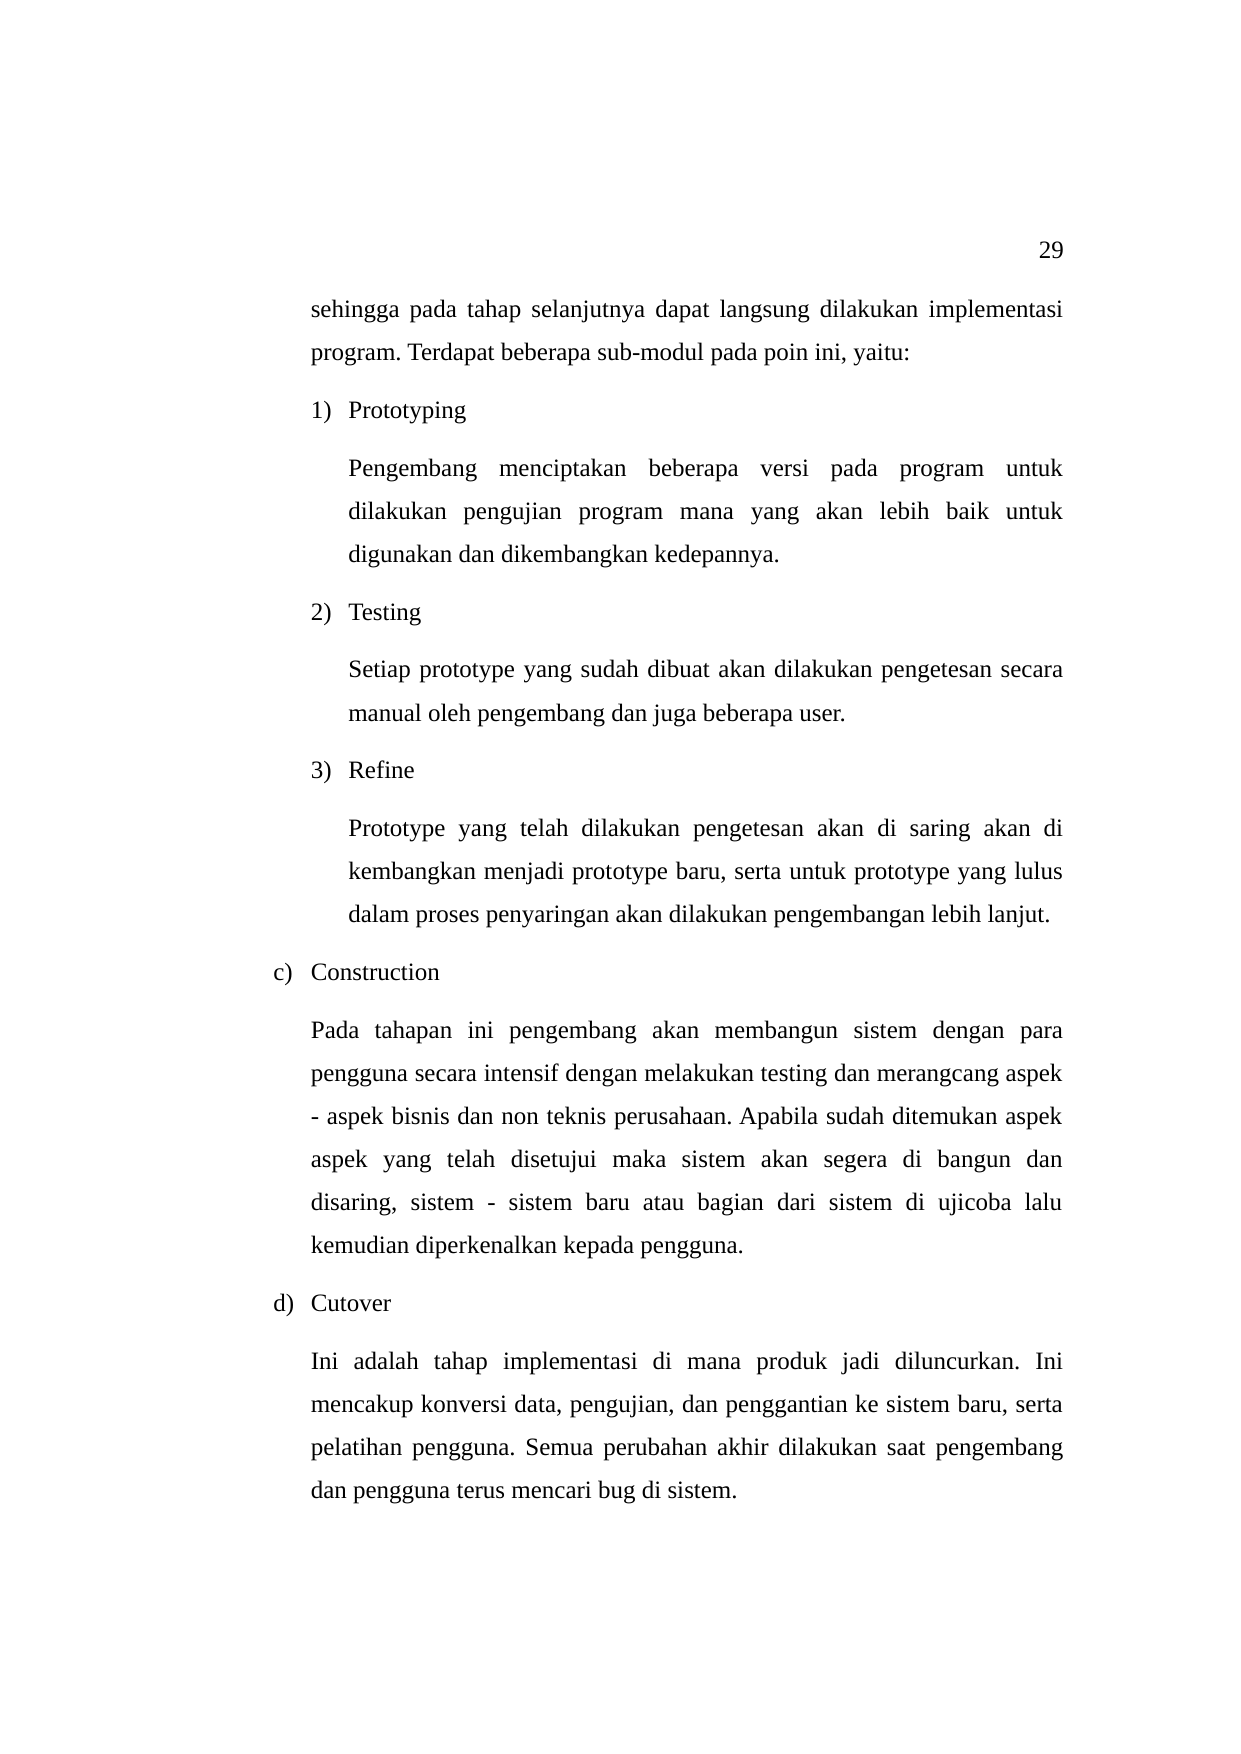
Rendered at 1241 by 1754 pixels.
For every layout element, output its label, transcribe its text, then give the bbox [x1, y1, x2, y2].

list Setiap prototype yang sudah dibuat akan dilakukan pengetesan secara manual oleh pengembang dan juga beberapa user. [311, 654, 1063, 726]
list Testing [311, 597, 1063, 626]
list Cutover [273, 1288, 1063, 1317]
list Refine [311, 755, 1063, 784]
list sehingga pada tahap selanjutnya dapat langsung dilakukan implementasi program. Terdapat beberapa sub-modul pada poin ini, yaitu: [273, 294, 1063, 366]
list Construction [273, 957, 1063, 986]
list Pengembang menciptakan beberapa versi pada program untuk dilakukan pengujian program mana yang akan lebih baik untuk digunakan dan dikembangkan kedepannya. [311, 453, 1063, 568]
list Prototype yang telah dilakukan pengetesan akan di saring akan di kembangkan menjadi prototype baru, serta untuk prototype yang lulus dalam proses penyaringan akan dilakukan pengembangan lebih lanjut. [311, 813, 1063, 928]
list Ini adalah tahap implementasi di mana produk jadi diluncurkan. Ini mencakup konversi data, pengujian, dan penggantian ke sistem baru, serta pelatihan pengguna. Semua perubahan akhir dilakukan saat pengembang dan pengguna terus mencari bug di sistem. [273, 1346, 1063, 1504]
list Pada tahapan ini pengembang akan membangun sistem dengan para pengguna secara intensif dengan melakukan testing dan merangcang aspek - aspek bisnis dan non teknis perusahaan. Apabila sudah ditemukan aspek aspek yang telah disetujui maka sistem akan segera di bangun dan disaring, sistem - sistem baru atau bagian dari sistem di ujicoba lalu kemudian diperkenalkan kepada pengguna. [273, 1015, 1063, 1259]
list Prototyping [311, 395, 1063, 424]
